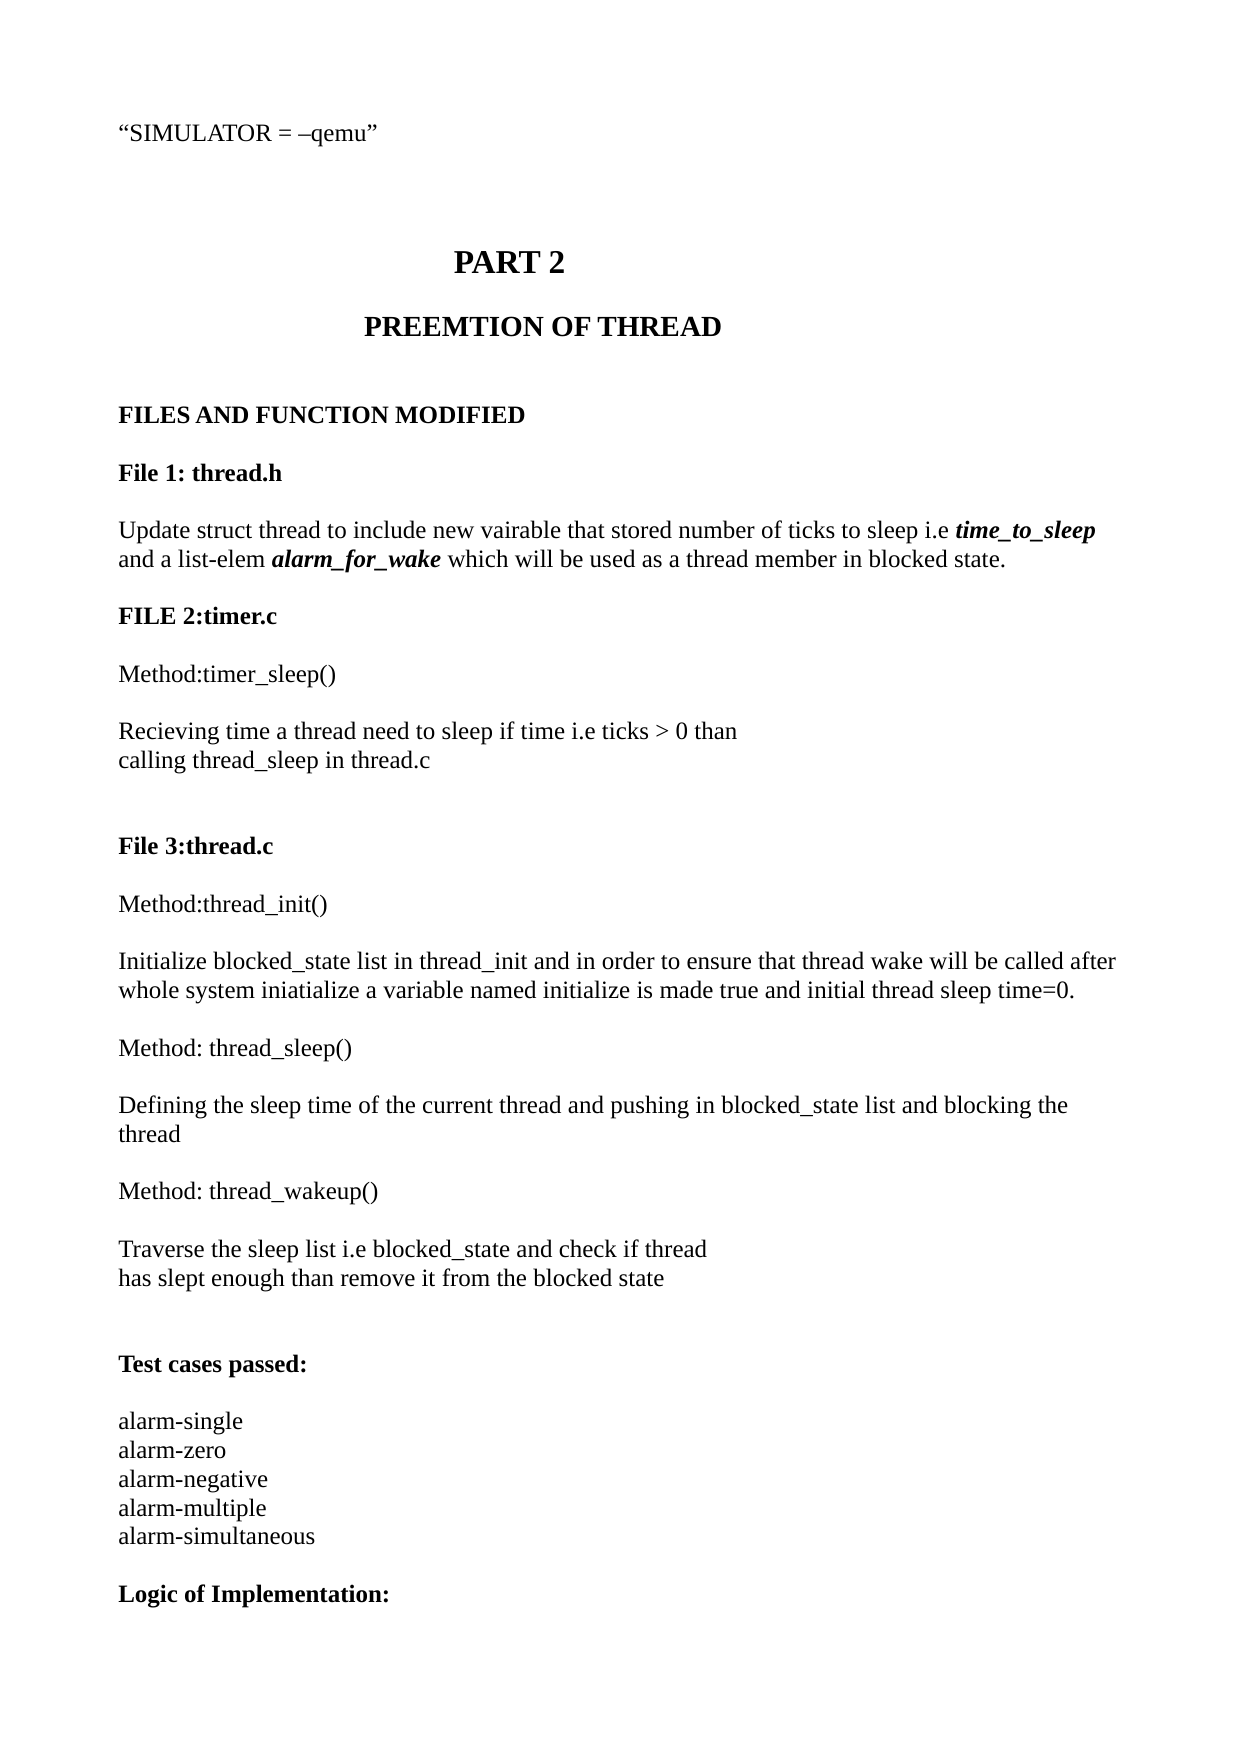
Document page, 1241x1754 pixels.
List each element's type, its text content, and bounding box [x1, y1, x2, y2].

text FILES AND FUNCTION MODIFIED [118, 400, 1122, 429]
text Update struct thread to include new vairable that stored number of ticks to sleep i.e time_to_sleep and a list-elem alarm_for_wake which will be used as a thread member in blocked state. [118, 515, 1122, 573]
text Method:timer_sleep() [118, 659, 1122, 688]
text Traverse the sleep list i.e blocked_state and check if thread [118, 1234, 1122, 1263]
text PART 2 [118, 242, 1122, 280]
text “SIMULATOR = –qemu” [118, 118, 1122, 147]
text alarm-simultaneous [118, 1521, 1122, 1550]
text Method:thread_init() [118, 889, 1122, 918]
text PREEMTION OF THREAD [118, 309, 1122, 343]
text File 3:thread.c [118, 831, 1122, 860]
text Method: thread_sleep() [118, 1033, 1122, 1061]
text Recieving time a thread need to sleep if time i.e ticks > 0 than [118, 716, 1122, 745]
text alarm-single [118, 1406, 1122, 1435]
text FILE 2:timer.c [118, 601, 1122, 630]
text calling thread_sleep in thread.c [118, 745, 1122, 774]
text Test cases passed: [118, 1349, 1122, 1378]
text alarm-zero [118, 1435, 1122, 1464]
text alarm-negative [118, 1464, 1122, 1493]
text Defining the sleep time of the current thread and pushing in blocked_state list and blocking the thread [118, 1090, 1122, 1148]
text Initialize blocked_state list in thread_init and in order to ensure that thread wake will be called after whole system iniatialize a variable named initialize is made true and initial thread sleep time=0. [118, 946, 1122, 1004]
text File 1: thread.h [118, 458, 1122, 486]
text Method: thread_wakeup() [118, 1176, 1122, 1205]
text alarm-multiple [118, 1493, 1122, 1521]
text has slept enough than remove it from the blocked state [118, 1263, 1122, 1291]
text Logic of Implementation: [118, 1579, 1122, 1608]
